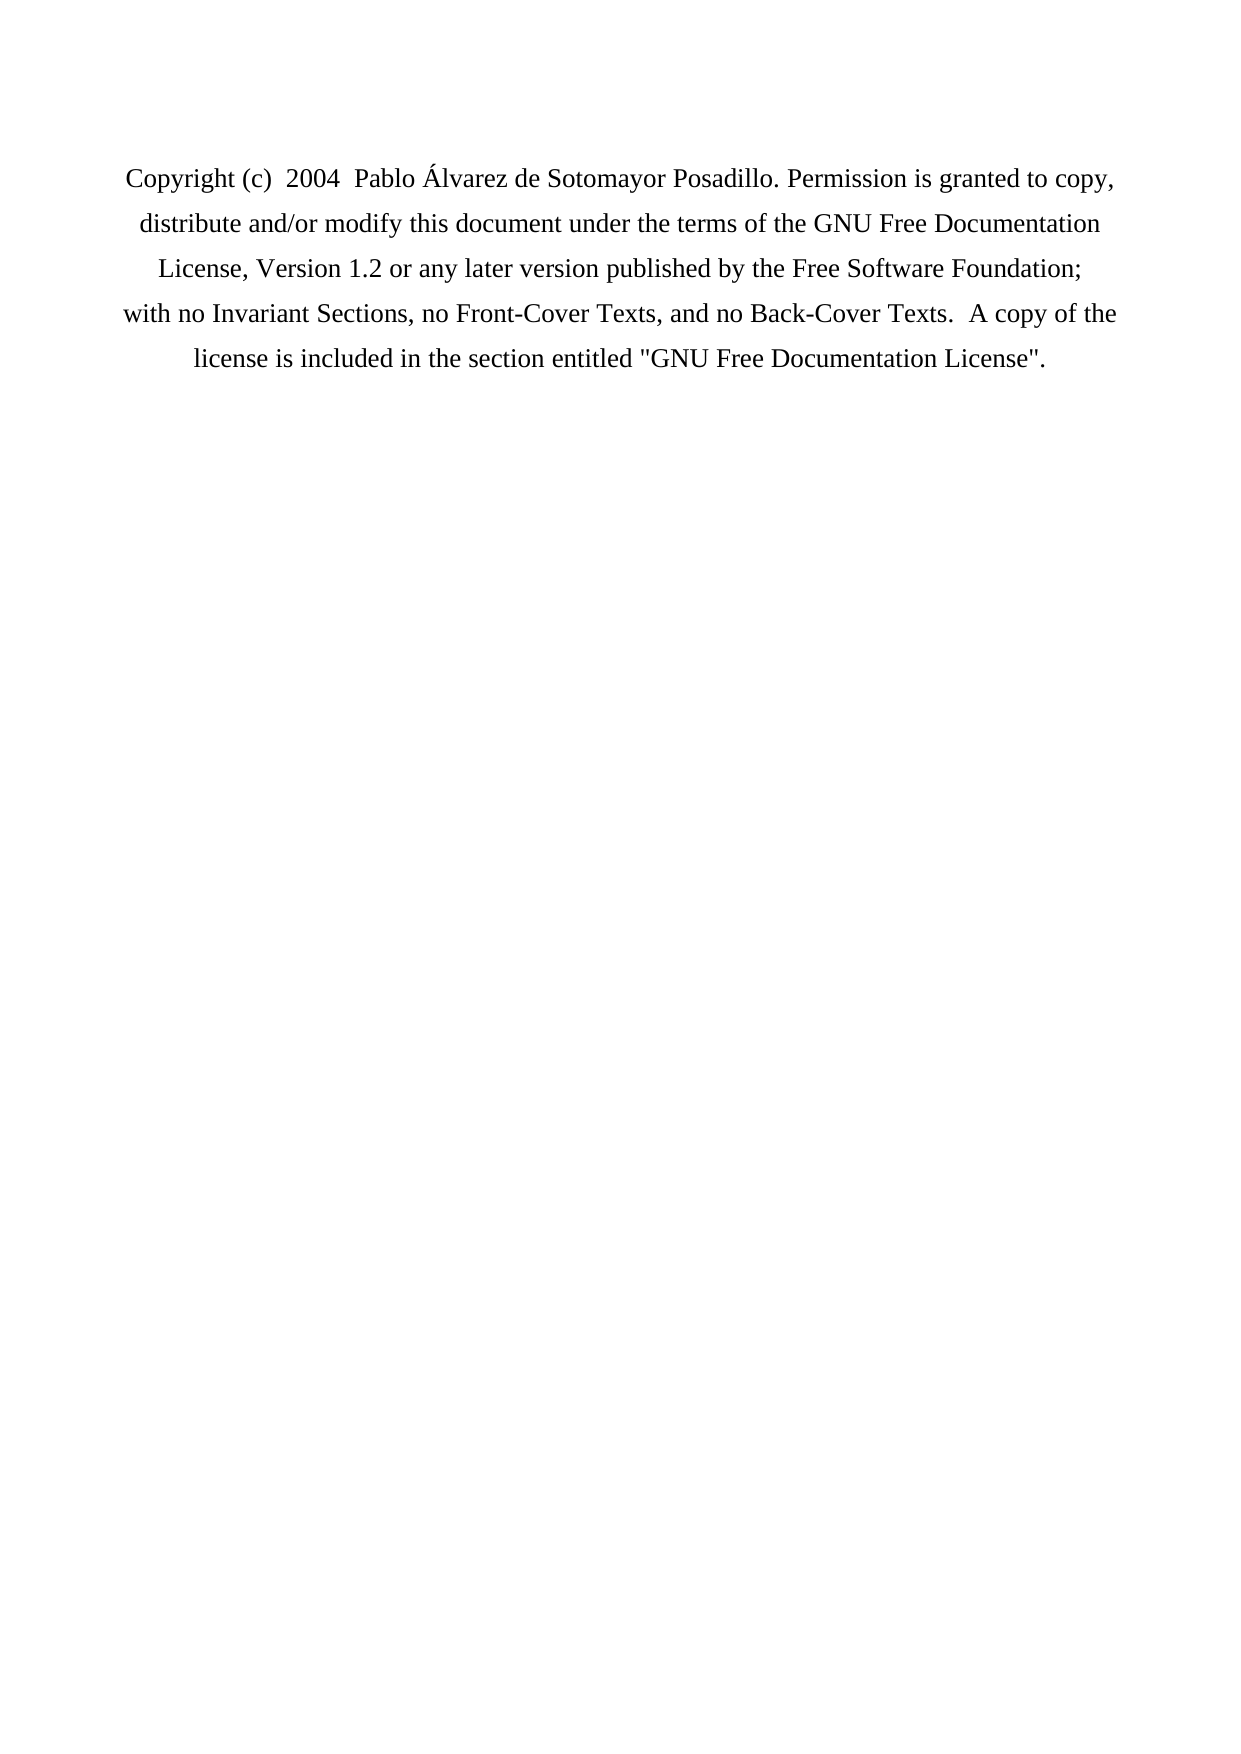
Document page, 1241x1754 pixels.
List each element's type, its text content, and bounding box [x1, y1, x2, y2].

text Copyright (c) 2004 Pablo Álvarez de Sotomayor Posadillo. Permission is granted to copy, distribute and/or modify this document under the terms of the GNU Free Documentation License, Version 1.2 or any later version published by the Free Software Foundation; with no Invariant Sections, no Front-Cover Texts, and no Back-Cover Texts. A copy of the license is included in the section entitled "GNU Free Documentation License". [118, 163, 1122, 373]
